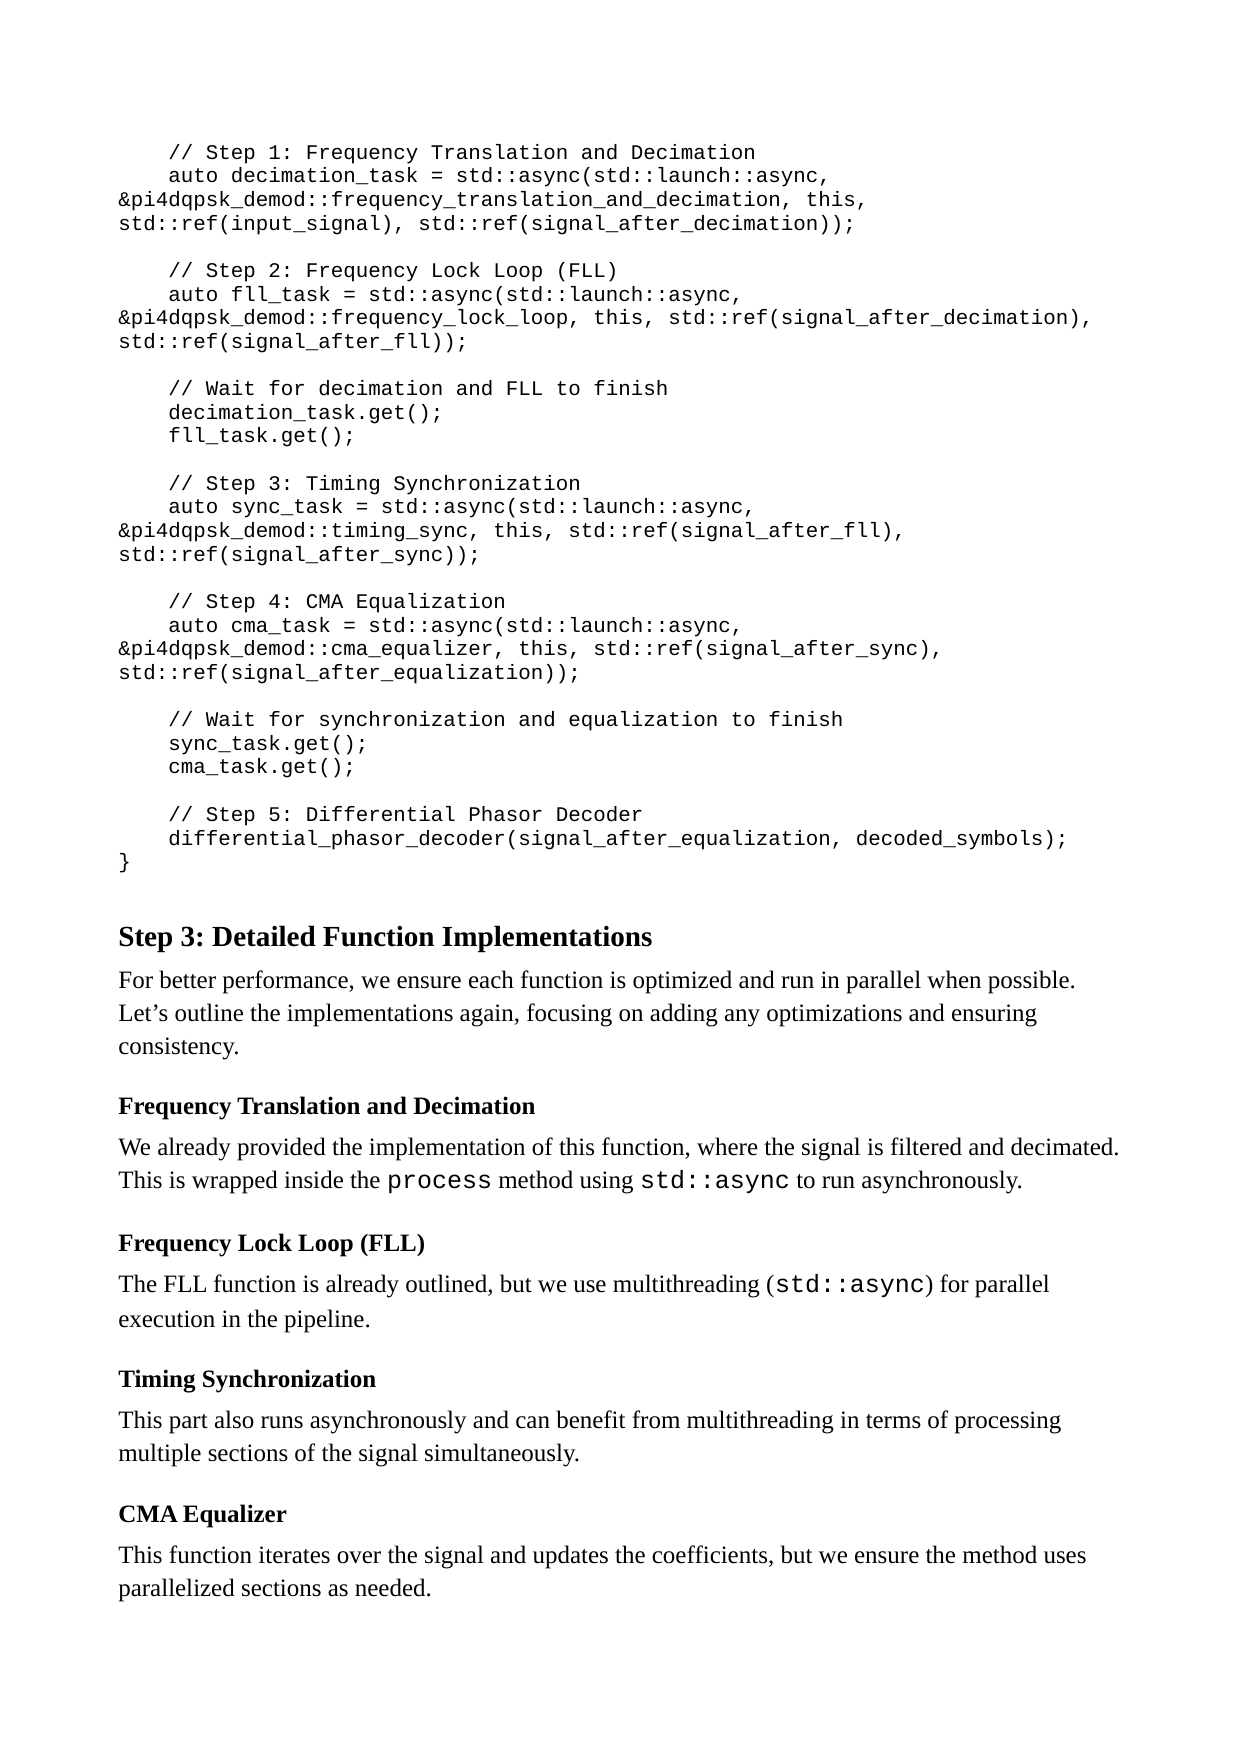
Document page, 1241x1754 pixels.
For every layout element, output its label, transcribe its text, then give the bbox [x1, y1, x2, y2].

text // Step 3: Timing Synchronization [118, 473, 1122, 496]
subtitle Frequency Translation and Decimation [118, 1091, 1122, 1120]
text // Step 2: Frequency Lock Loop (FLL) [118, 260, 1122, 284]
subtitle CMA Equalizer [118, 1499, 1122, 1527]
text // Step 1: Frequency Translation and Decimation [118, 142, 1122, 165]
text cma_task.get(); [118, 757, 1122, 780]
text This part also runs asynchronously and can benefit from multithreading in terms of processing multiple sections of the signal simultaneously. [118, 1406, 1122, 1467]
subtitle Frequency Lock Loop (FLL) [118, 1228, 1122, 1257]
text // Wait for synchronization and equalization to finish [118, 709, 1122, 733]
text The FLL function is already outlined, but we use multithreading (std::async) for parallel execution in the pipeline. [118, 1269, 1122, 1333]
text auto decimation_task = std::async(std::launch::async, &pi4dqpsk_demod::frequency_translation_and_decimation, this, std::ref(input_signal), std::ref(signal_after_decimation)); [118, 165, 1122, 236]
text // Step 4: CMA Equalization [118, 591, 1122, 615]
text decimation_task.get(); [118, 402, 1122, 426]
text auto fll_task = std::async(std::launch::async, &pi4dqpsk_demod::frequency_lock_loop, this, std::ref(signal_after_decimation), std::ref(signal_after_fll)); [118, 284, 1122, 354]
text fll_task.get(); [118, 426, 1122, 449]
subtitle Step 3: Detailed Function Implementations [118, 919, 1122, 952]
text // Wait for decimation and FLL to finish [118, 378, 1122, 402]
text sync_task.get(); [118, 733, 1122, 757]
text auto cma_task = std::async(std::launch::async, &pi4dqpsk_demod::cma_equalizer, this, std::ref(signal_after_sync), std::ref(signal_after_equalization)); [118, 615, 1122, 686]
text This function iterates over the signal and updates the coefficients, but we ensure the method uses parallelized sections as needed. [118, 1540, 1122, 1602]
text auto sync_task = std::async(std::launch::async, &pi4dqpsk_demod::timing_sync, this, std::ref(signal_after_fll), std::ref(signal_after_sync)); [118, 496, 1122, 567]
subtitle Timing Synchronization [118, 1364, 1122, 1393]
text differential_phasor_decoder(signal_after_equalization, decoded_symbols); [118, 827, 1122, 851]
text For better performance, we ensure each function is optimized and run in parallel when possible. Let’s outline the implementations again, focusing on adding any optimizations and ensuring consistency. [118, 965, 1122, 1060]
text // Step 5: Differential Phasor Decoder [118, 804, 1122, 827]
text } [118, 851, 1122, 875]
text We already provided the implementation of this function, where the signal is filtered and decimated. This is wrapped inside the process method using std::async to run asynchronously. [118, 1132, 1122, 1196]
